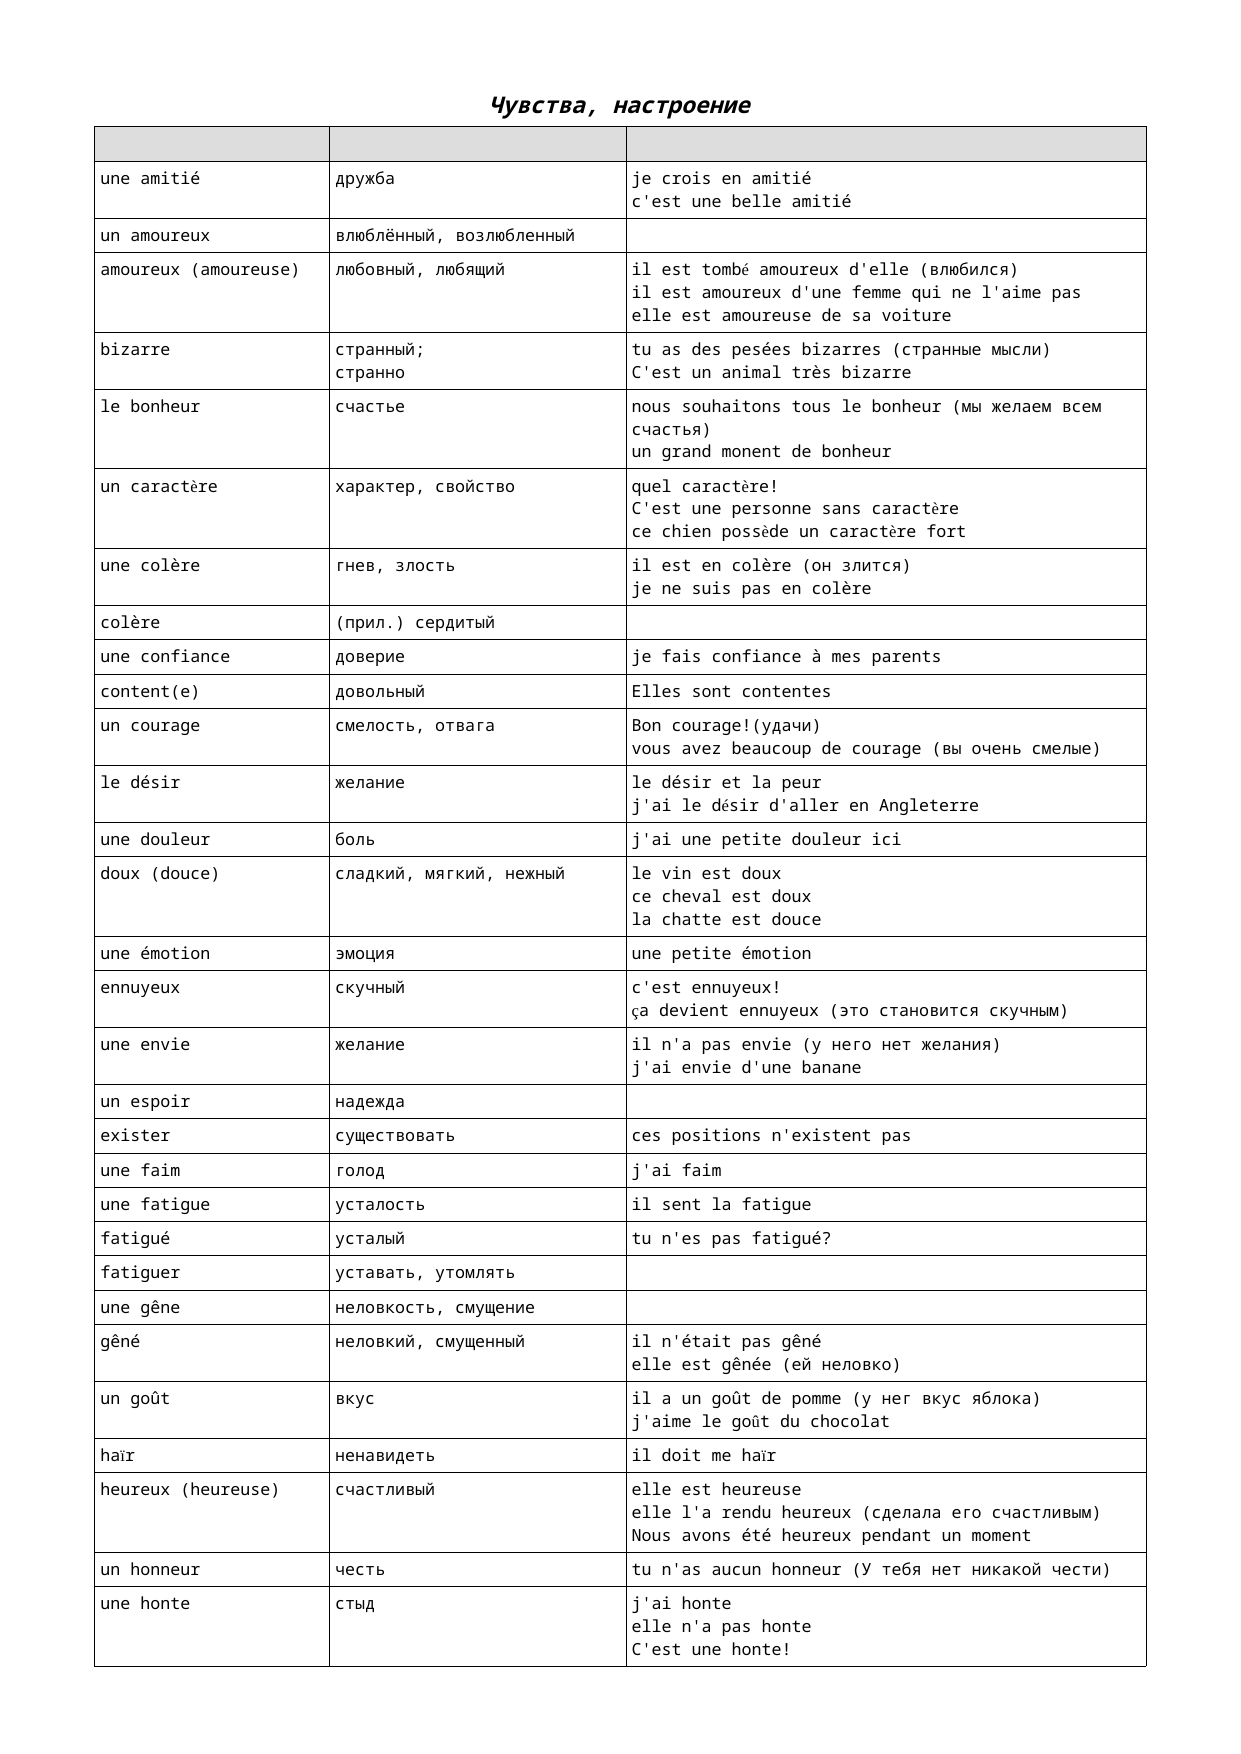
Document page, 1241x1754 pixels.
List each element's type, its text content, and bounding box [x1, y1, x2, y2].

table_cell j'ai une petite douleur ici [627, 823, 1146, 856]
table_cell tu n'as aucun honneur (У тебя нет никакой чести) [627, 1553, 1146, 1586]
table_cell ненавидеть [330, 1439, 626, 1472]
table_cell [627, 1291, 1146, 1324]
table_cell gêné [95, 1325, 329, 1381]
table_cell j'ai honte elle n'a pas honte C'est une honte! [627, 1587, 1146, 1666]
table_cell doux (douce) [95, 857, 329, 936]
table_cell le bonheur [95, 390, 329, 468]
table_header [330, 127, 626, 161]
table_cell il doit me haïr [627, 1439, 1146, 1472]
table_cell une faim [95, 1154, 329, 1187]
table_header [95, 127, 329, 161]
table_cell amoureux (amoureuse) [95, 253, 329, 332]
table_cell une honte [95, 1587, 329, 1666]
table_cell желание [330, 766, 626, 822]
table_cell il n'a pas envie (у него нет желания) j'ai envie d'une banane [627, 1028, 1146, 1084]
table_cell Elles sont contentes [627, 675, 1146, 708]
table_cell le désir et la peur j'ai le désir d'aller en Angleterre [627, 766, 1146, 822]
table_cell une douleur [95, 823, 329, 856]
table_cell le vin est doux ce cheval est doux la chatte est douce [627, 857, 1146, 936]
table_cell haïr [95, 1439, 329, 1472]
table_cell характер, свойство [330, 469, 626, 548]
table_cell счастье [330, 390, 626, 468]
table_cell желание [330, 1028, 626, 1084]
table_cell colère [95, 606, 329, 639]
table_cell elle est heureuse elle l'a rendu heureux (сделала его счастливым) Nous avons été heureux pendant un moment [627, 1473, 1146, 1552]
table_cell une colère [95, 549, 329, 605]
table_cell quel caractère! C'est une personne sans caractère ce chien possède un caractère fort [627, 469, 1146, 548]
table_cell le désir [95, 766, 329, 822]
table_cell [627, 606, 1146, 639]
table_cell странный; странно [330, 333, 626, 389]
text Чувства, настроение [94, 89, 1146, 120]
table_cell fatigué [95, 1222, 329, 1255]
table_cell un caractère [95, 469, 329, 548]
table_cell сладкий, мягкий, нежный [330, 857, 626, 936]
table_cell неловкость, смущение [330, 1291, 626, 1324]
table_cell un courage [95, 709, 329, 765]
table_header [627, 127, 1146, 161]
table_cell nous souhaitons tous le bonheur (мы желаем всем счастья) un grand monent de bonheur [627, 390, 1146, 468]
table_cell il a un goût de pomme (у нег вкус яблока) j'aime le goût du chocolat [627, 1382, 1146, 1438]
table_cell une envie [95, 1028, 329, 1084]
table_cell (прил.) сердитый [330, 606, 626, 639]
table_cell un goût [95, 1382, 329, 1438]
table_cell довольный [330, 675, 626, 708]
table_cell une gêne [95, 1291, 329, 1324]
table_cell il est en colère (он злится) je ne suis pas en colère [627, 549, 1146, 605]
table_cell ennuyeux [95, 971, 329, 1027]
table_cell bizarre [95, 333, 329, 389]
table_cell Bon courage!(удачи) vous avez beaucoup de courage (вы очень смелые) [627, 709, 1146, 765]
table_cell доверие [330, 640, 626, 673]
table_cell je fais confiance à mes parents [627, 640, 1146, 673]
table_cell усталость [330, 1188, 626, 1221]
table_cell стыд [330, 1587, 626, 1666]
table_cell tu as des pesées bizarres (странные мысли) C'est un animal très bizarre [627, 333, 1146, 389]
table_cell эмоция [330, 937, 626, 970]
table_cell j'ai faim [627, 1154, 1146, 1187]
table_cell heureux (heureuse) [95, 1473, 329, 1552]
table_cell un espoir [95, 1085, 329, 1118]
table_cell une confiance [95, 640, 329, 673]
table_cell боль [330, 823, 626, 856]
table_cell tu n'es pas fatigué? [627, 1222, 1146, 1255]
table_cell смелость, отвага [330, 709, 626, 765]
table_cell усталый [330, 1222, 626, 1255]
table_cell il n'était pas gêné elle est gênée (ей неловко) [627, 1325, 1146, 1381]
table_cell c'est ennuyeux! ça devient ennuyeux (это становится скучным) [627, 971, 1146, 1027]
table_cell гнев, злость [330, 549, 626, 605]
table_cell il est tombé amoureux d'elle (влюбился) il est amoureux d'une femme qui ne l'aime pas elle est amoureuse de sa voiture [627, 253, 1146, 332]
table_cell fatiguer [95, 1256, 329, 1289]
table_cell [627, 219, 1146, 252]
table_cell неловкий, смущенный [330, 1325, 626, 1381]
table_cell [627, 1085, 1146, 1118]
table_cell вкус [330, 1382, 626, 1438]
table_cell голод [330, 1154, 626, 1187]
table_cell content(e) [95, 675, 329, 708]
table_cell une petite émotion [627, 937, 1146, 970]
table_cell une émotion [95, 937, 329, 970]
table_cell une amitié [95, 162, 329, 218]
table_cell il sent la fatigue [627, 1188, 1146, 1221]
table_cell влюблённый, возлюбленный [330, 219, 626, 252]
table_cell ces positions n'existent pas [627, 1119, 1146, 1152]
table_cell надежда [330, 1085, 626, 1118]
table_cell счастливый [330, 1473, 626, 1552]
table_cell un honneur [95, 1553, 329, 1586]
table_cell уставать, утомлять [330, 1256, 626, 1289]
table_cell любовный, любящий [330, 253, 626, 332]
table_cell дружба [330, 162, 626, 218]
table_cell [627, 1256, 1146, 1289]
table_cell une fatigue [95, 1188, 329, 1221]
table_cell существовать [330, 1119, 626, 1152]
table_cell exister [95, 1119, 329, 1152]
table_cell je crois en amitié c'est une belle amitié [627, 162, 1146, 218]
table_cell честь [330, 1553, 626, 1586]
table_cell скучный [330, 971, 626, 1027]
table_cell un amoureux [95, 219, 329, 252]
